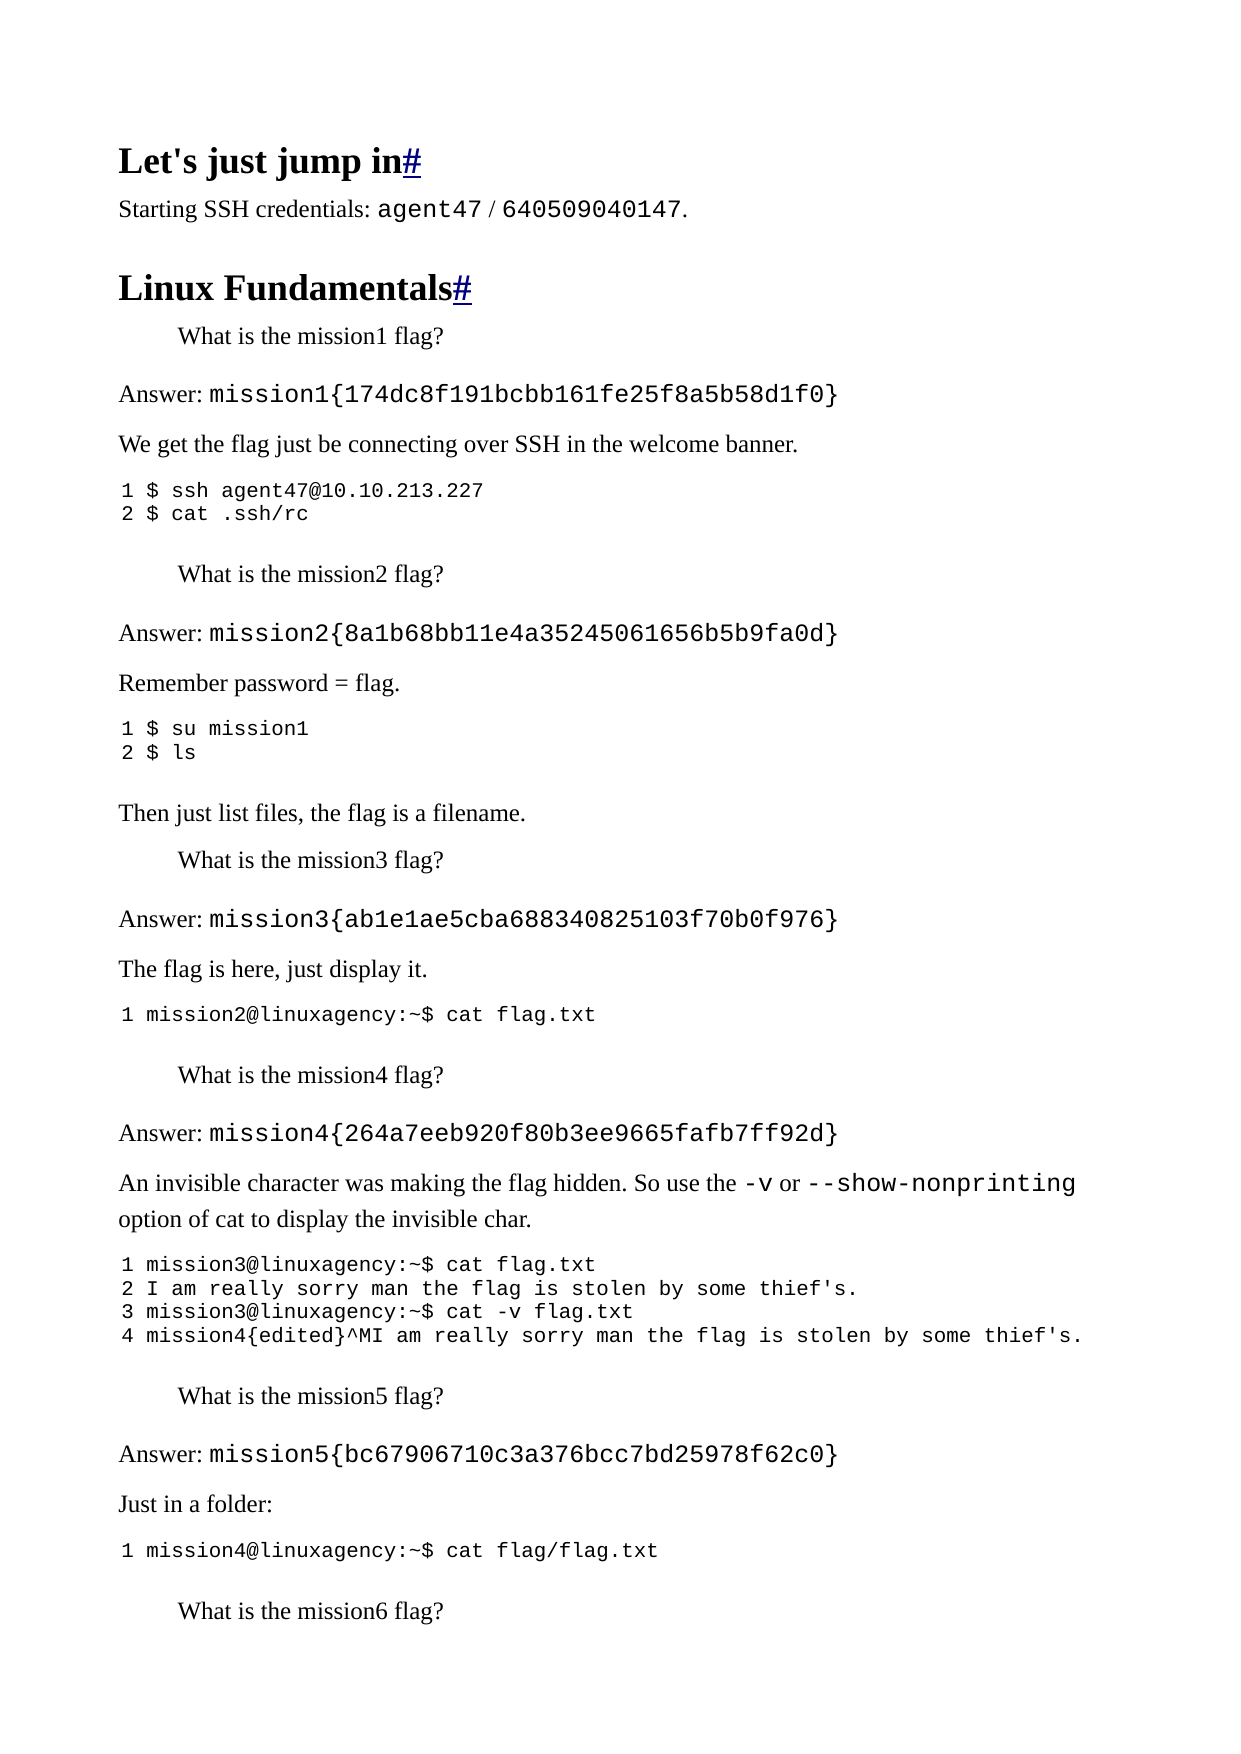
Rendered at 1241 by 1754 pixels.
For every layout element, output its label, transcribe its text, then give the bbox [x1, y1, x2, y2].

table_header 1 2 [118, 715, 143, 798]
text Remember password = flag. [118, 668, 1122, 696]
text What is the mission6 flag? [177, 1596, 1063, 1625]
text An invisible character was making the flag hidden. So use the -v or --show-nonprinting option of cat to display the invisible char. [118, 1168, 1122, 1232]
text Answer: mission4{264a7eeb920f80b3ee9665fafb7ff92d} [118, 1118, 1122, 1149]
text Starting SSH credentials: agent47 / 640509040147. [118, 194, 1122, 225]
text Just in a folder: [118, 1489, 1122, 1518]
text We get the flag just be connecting over SSH in the welcome banner. [118, 429, 1122, 458]
table_header mission2@linuxagency:~$ cat flag.txt [143, 1001, 609, 1060]
table_header 1 [118, 1001, 143, 1060]
table_header mission3@linuxagency:~$ cat flag.txt I am really sorry man the flag is stolen by some thief's. mission3@linuxagency:~$ cat -v flag.txt mission4{edited}^MI am really sorry man the flag is stolen by some thief's. [143, 1251, 1096, 1381]
text Then just list files, the flag is a filename. [118, 798, 1122, 827]
text The flag is here, just display it. [118, 954, 1122, 982]
text Answer: mission1{174dc8f191bcbb161fe25f8a5b58d1f0} [118, 379, 1122, 410]
table_header 1 [118, 1537, 143, 1596]
table_header $ ssh agent47@10.10.213.227 $ cat .ssh/rc [143, 477, 496, 559]
subtitle Let's just jump in# [118, 139, 1122, 182]
text Answer: mission2{8a1b68bb11e4a35245061656b5b9fa0d} [118, 618, 1122, 648]
table_header 1 2 3 4 [118, 1251, 143, 1381]
table_header 1 2 [118, 477, 143, 559]
subtitle Linux Fundamentals# [118, 265, 1122, 308]
table_header $ su mission1 $ ls [143, 715, 321, 798]
text What is the mission1 flag? [177, 321, 1063, 350]
text What is the mission4 flag? [177, 1060, 1063, 1089]
text Answer: mission3{ab1e1ae5cba688340825103f70b0f976} [118, 904, 1122, 934]
text What is the mission5 flag? [177, 1381, 1063, 1410]
text Answer: mission5{bc67906710c3a376bcc7bd25978f62c0} [118, 1439, 1122, 1470]
text What is the mission2 flag? [177, 559, 1063, 588]
table_header mission4@linuxagency:~$ cat flag/flag.txt [143, 1537, 671, 1596]
text What is the mission3 flag? [177, 846, 1063, 874]
